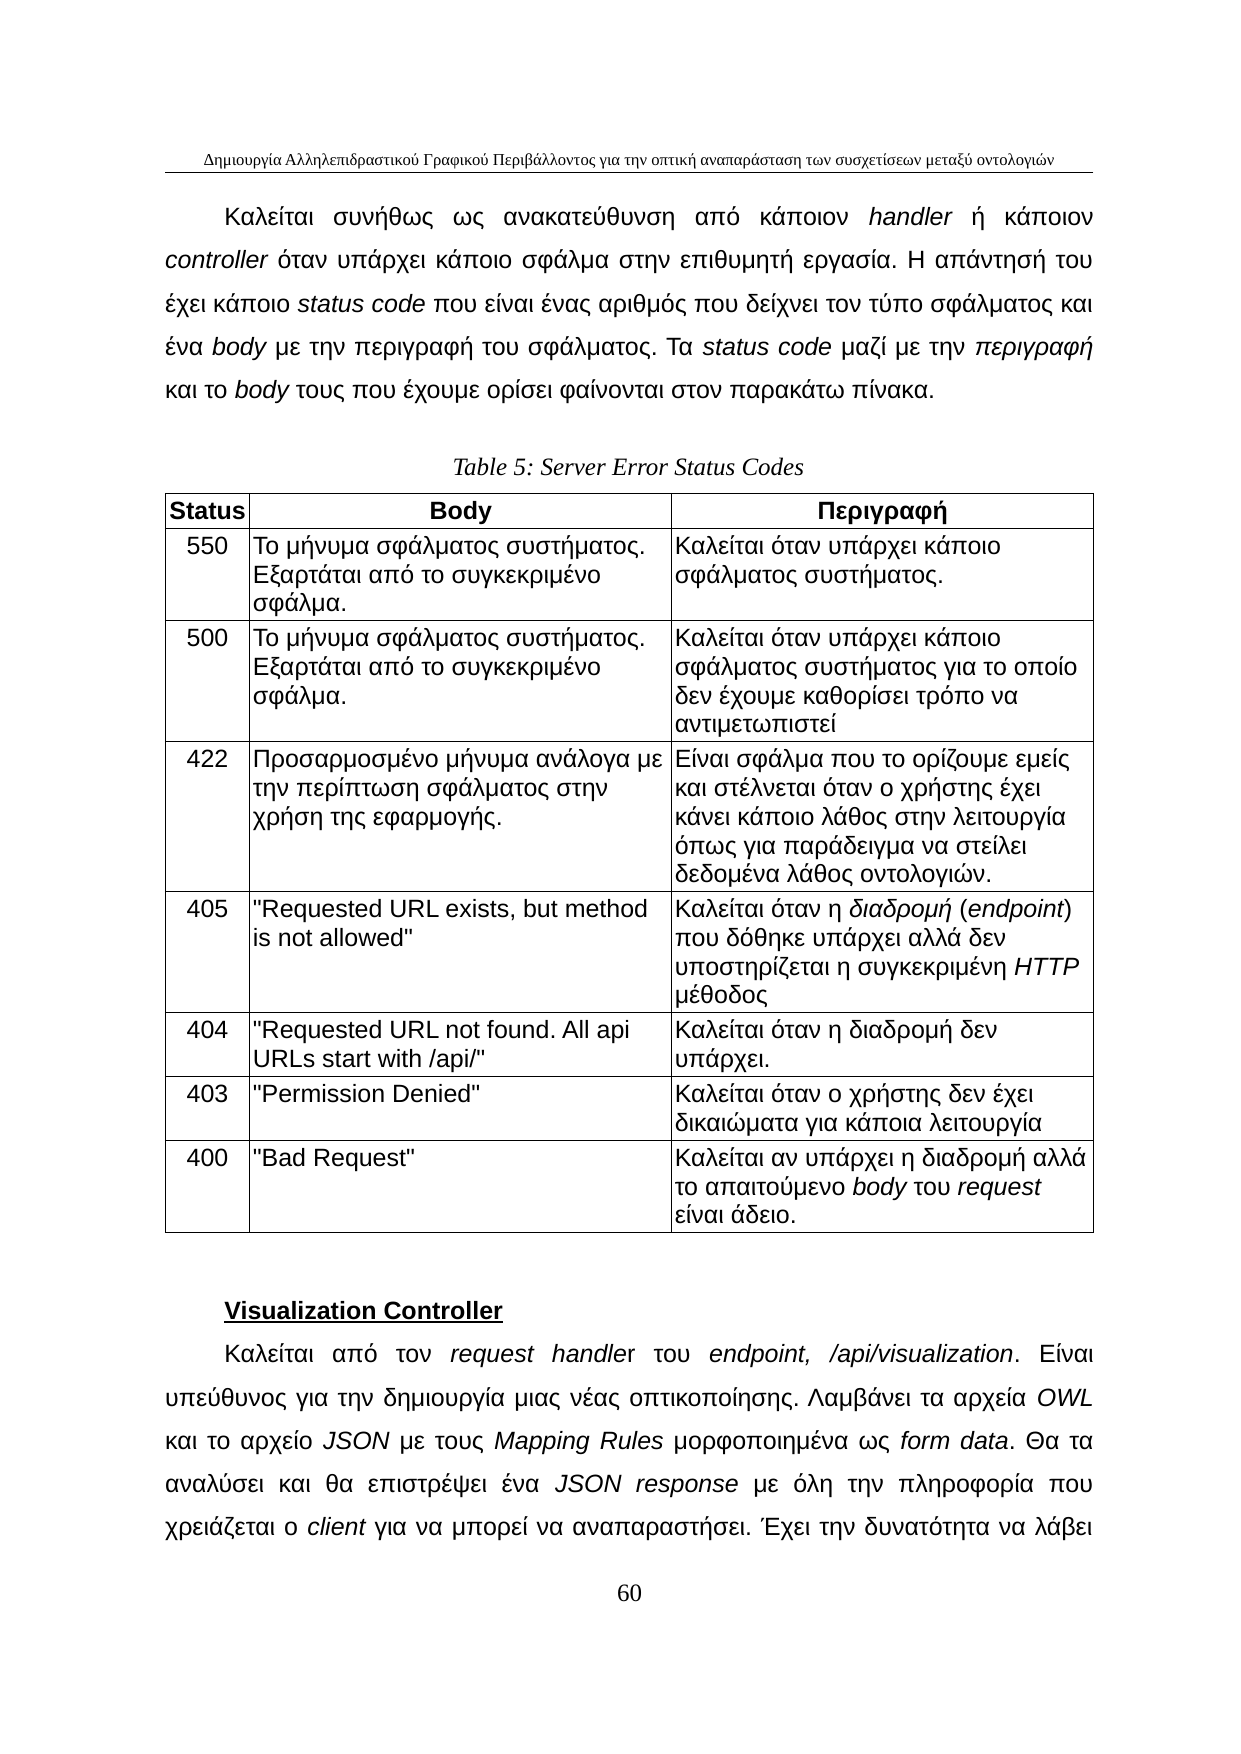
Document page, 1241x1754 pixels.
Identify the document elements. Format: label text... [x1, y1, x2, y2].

table_cell 422 [166, 742, 249, 891]
table_cell Προσαρμοσμένο μήνυμα ανάλογα με την περίπτωση σφάλματος στην χρήση της εφαρμογής. [250, 742, 671, 891]
table_cell Καλείται όταν η διαδρομή (endpoint) που δόθηκε υπάρχει αλλά δεν υποστηρίζεται η συγκεκριμένη HTTP μέθοδος [672, 892, 1093, 1012]
text Visualization Controller [165, 1296, 1093, 1325]
table_header Status [166, 494, 249, 528]
table_cell 500 [166, 621, 249, 741]
table_cell Καλείται όταν υπάρχει κάποιο σφάλματος συστήματος για το οποίο δεν έχουμε καθορίσει τρόπο να αντιμετωπιστεί [672, 621, 1093, 741]
table_cell 400 [166, 1141, 249, 1232]
text Καλείται συνήθως ως ανακατεύθυνση από κάποιον handler ή κάποιον controller όταν υπάρχει κάποιο σφάλμα στην επιθυμητή εργασία. Η απάντησή του έχει κάποιο status code που είναι ένας αριθμός που δείχνει τον τύπο σφάλματος και ένα body με την περιγραφή του σφάλματος. Τα status code μαζί με την περιγραφή και το body τους που έχουμε ορίσει φαίνονται στον παρακάτω πίνακα. [165, 202, 1093, 403]
table_cell "Bad Request" [250, 1141, 671, 1232]
text Καλείται από τον request handler του endpoint, /api/visualization. Είναι υπεύθυνος για την δημιουργία μιας νέας οπτικοποίησης. Λαμβάνει τα αρχεία OWL και το αρχείο JSON με τους Mapping Rules μορφοποιημένα ως form data. Θα τα αναλύσει και θα επιστρέψει ένα JSON response με όλη την πληροφορία που χρειάζεται ο client για να μπορεί να αναπαραστήσει. Έχει την δυνατότητα να λάβει [165, 1339, 1093, 1541]
table_cell "Requested URL exists, but method is not allowed" [250, 892, 671, 1012]
table_cell 550 [166, 529, 249, 620]
table_cell "Requested URL not found. All api URLs start with /api/" [250, 1013, 671, 1076]
table_cell "Permission Denied" [250, 1077, 671, 1139]
table_cell Είναι σφάλμα που το ορίζουμε εμείς και στέλνεται όταν ο χρήστης έχει κάνει κάποιο λάθος στην λειτουργία όπως για παράδειγμα να στείλει δεδομένα λάθος οντολογιών. [672, 742, 1093, 891]
table_header Περιγραφή [672, 494, 1093, 528]
table_cell Καλείται όταν υπάρχει κάποιο σφάλματος συστήματος. [672, 529, 1093, 620]
table_cell Καλείται όταν ο χρήστης δεν έχει δικαιώματα για κάποια λειτουργία [672, 1077, 1093, 1139]
table_cell 404 [166, 1013, 249, 1076]
table_cell 405 [166, 892, 249, 1012]
table_header Body [250, 494, 671, 528]
table_cell Καλείται όταν η διαδρομή δεν υπάρχει. [672, 1013, 1093, 1076]
table_cell Καλείται αν υπάρχει η διαδρομή αλλά το απαιτούμενο body του request είναι άδειο. [672, 1141, 1093, 1232]
table_cell Το μήνυμα σφάλματος συστήματος. Εξαρτάται από το συγκεκριμένο σφάλμα. [250, 621, 671, 741]
table_cell 403 [166, 1077, 249, 1139]
table_cell Το μήνυμα σφάλματος συστήματος. Εξαρτάται από το συγκεκριμένο σφάλμα. [250, 529, 671, 620]
text Table 5: Server Error Status Codes [165, 452, 1093, 480]
